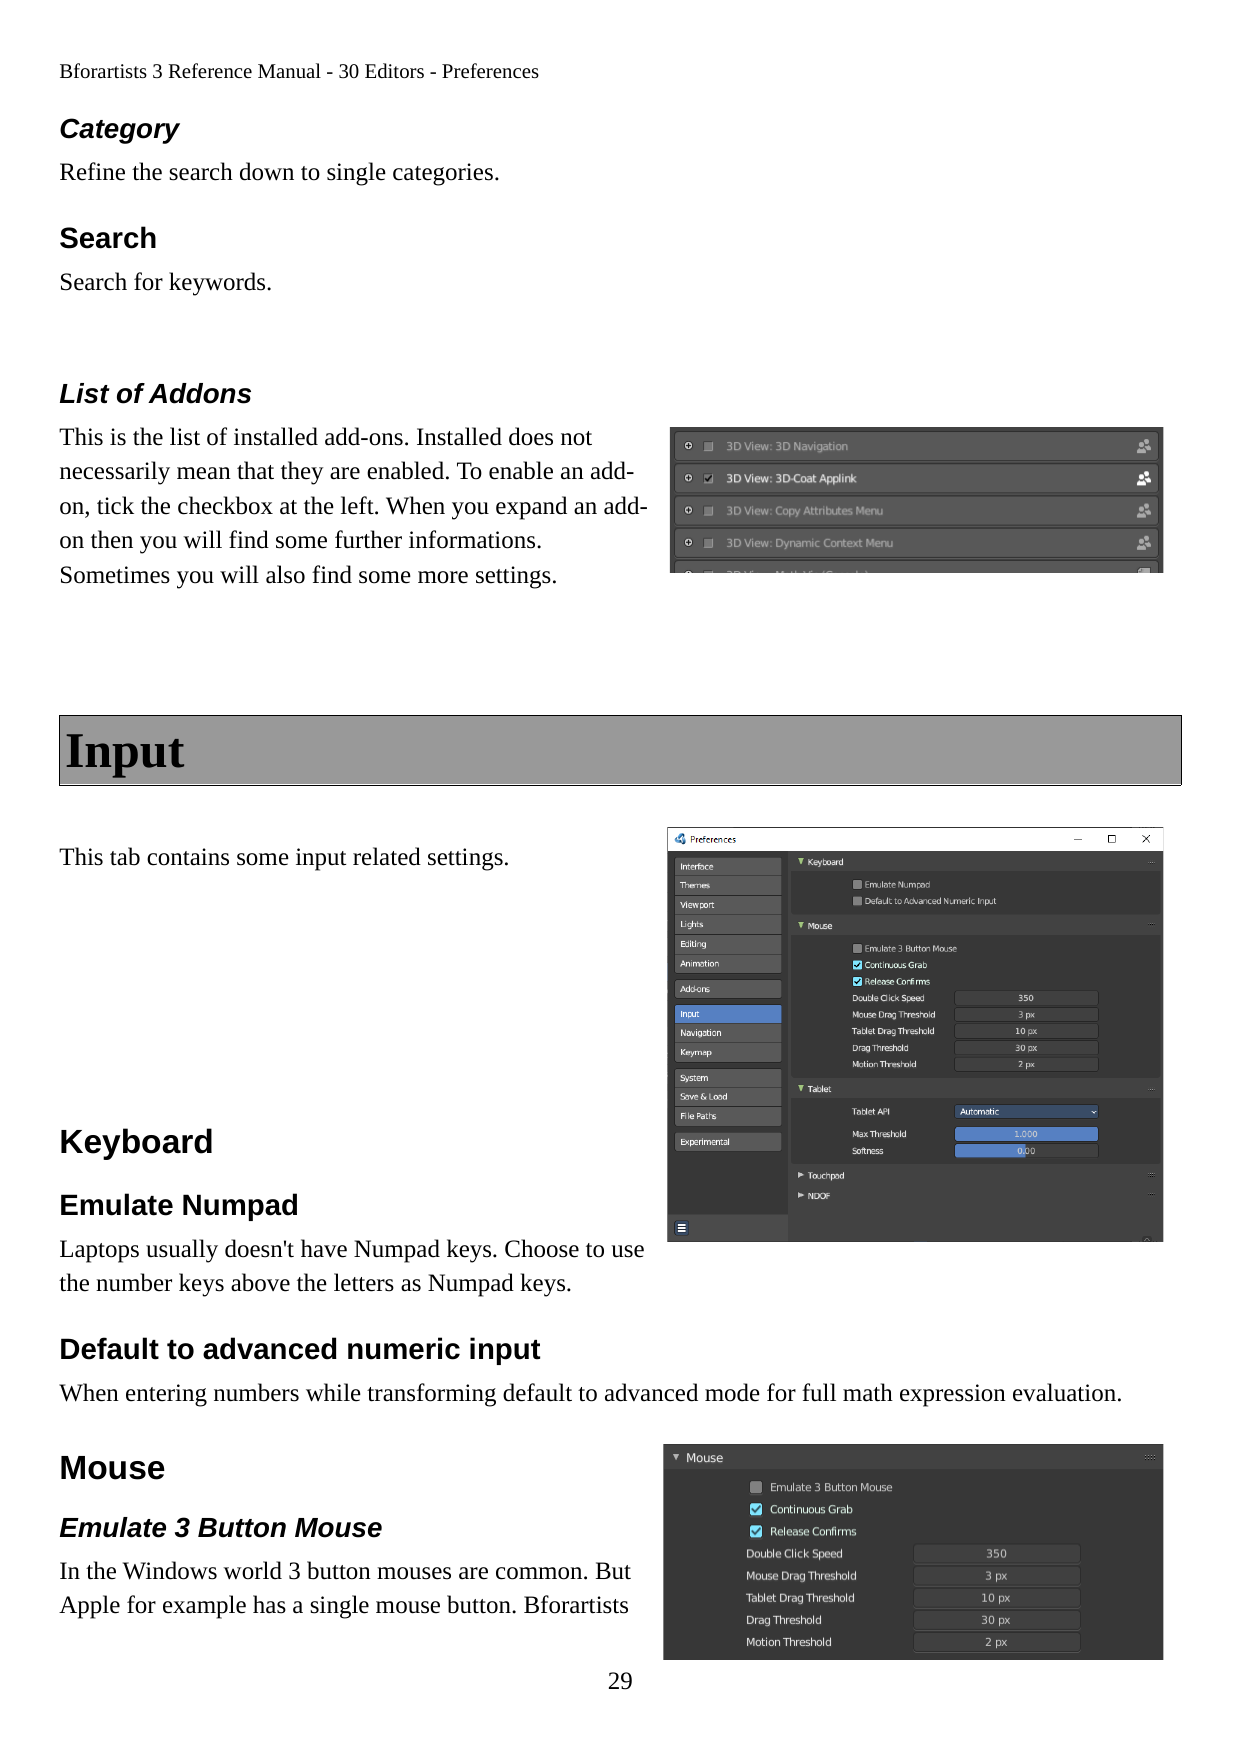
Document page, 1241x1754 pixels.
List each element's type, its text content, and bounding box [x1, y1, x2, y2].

text Laptops usually doesn't have Numpad keys. Choose to use the number keys above the letters as Numpad keys. [59, 1234, 1181, 1297]
table_header Input [60, 716, 1181, 784]
subtitle Search [59, 221, 1181, 254]
subtitle Mouse [59, 1448, 663, 1487]
text This is the list of installed add-ons. Installed does not necessarily mean that they are enabled. To enable an add-on, tick the checkbox at the left. When you expand an add-on then you will find some further informations. Sometimes you will also find some more settings. [59, 422, 1181, 588]
subtitle Category [59, 113, 1181, 144]
picture [667, 827, 1164, 1242]
subtitle [1164, 1122, 1181, 1160]
text Search for keywords. [59, 267, 1181, 296]
subtitle [1164, 1187, 1181, 1221]
subtitle Default to advanced numeric input [59, 1332, 1181, 1366]
text In the Windows world 3 button mouses are common. But Apple for example has a single mouse button. Bforartists [59, 1556, 663, 1619]
text Refine the search down to single categories. [59, 157, 1181, 186]
subtitle [1164, 1512, 1181, 1543]
text This tab contains some input related settings. [59, 842, 667, 871]
text When entering numbers while transforming default to advanced mode for full math expression evaluation. [59, 1378, 1181, 1407]
subtitle Emulate 3 Button Mouse [59, 1512, 663, 1543]
subtitle Keyboard [59, 1122, 667, 1160]
subtitle List of Addons [59, 377, 1181, 409]
subtitle [1164, 1448, 1181, 1487]
picture [669, 427, 1164, 573]
subtitle Emulate Numpad [59, 1187, 667, 1221]
